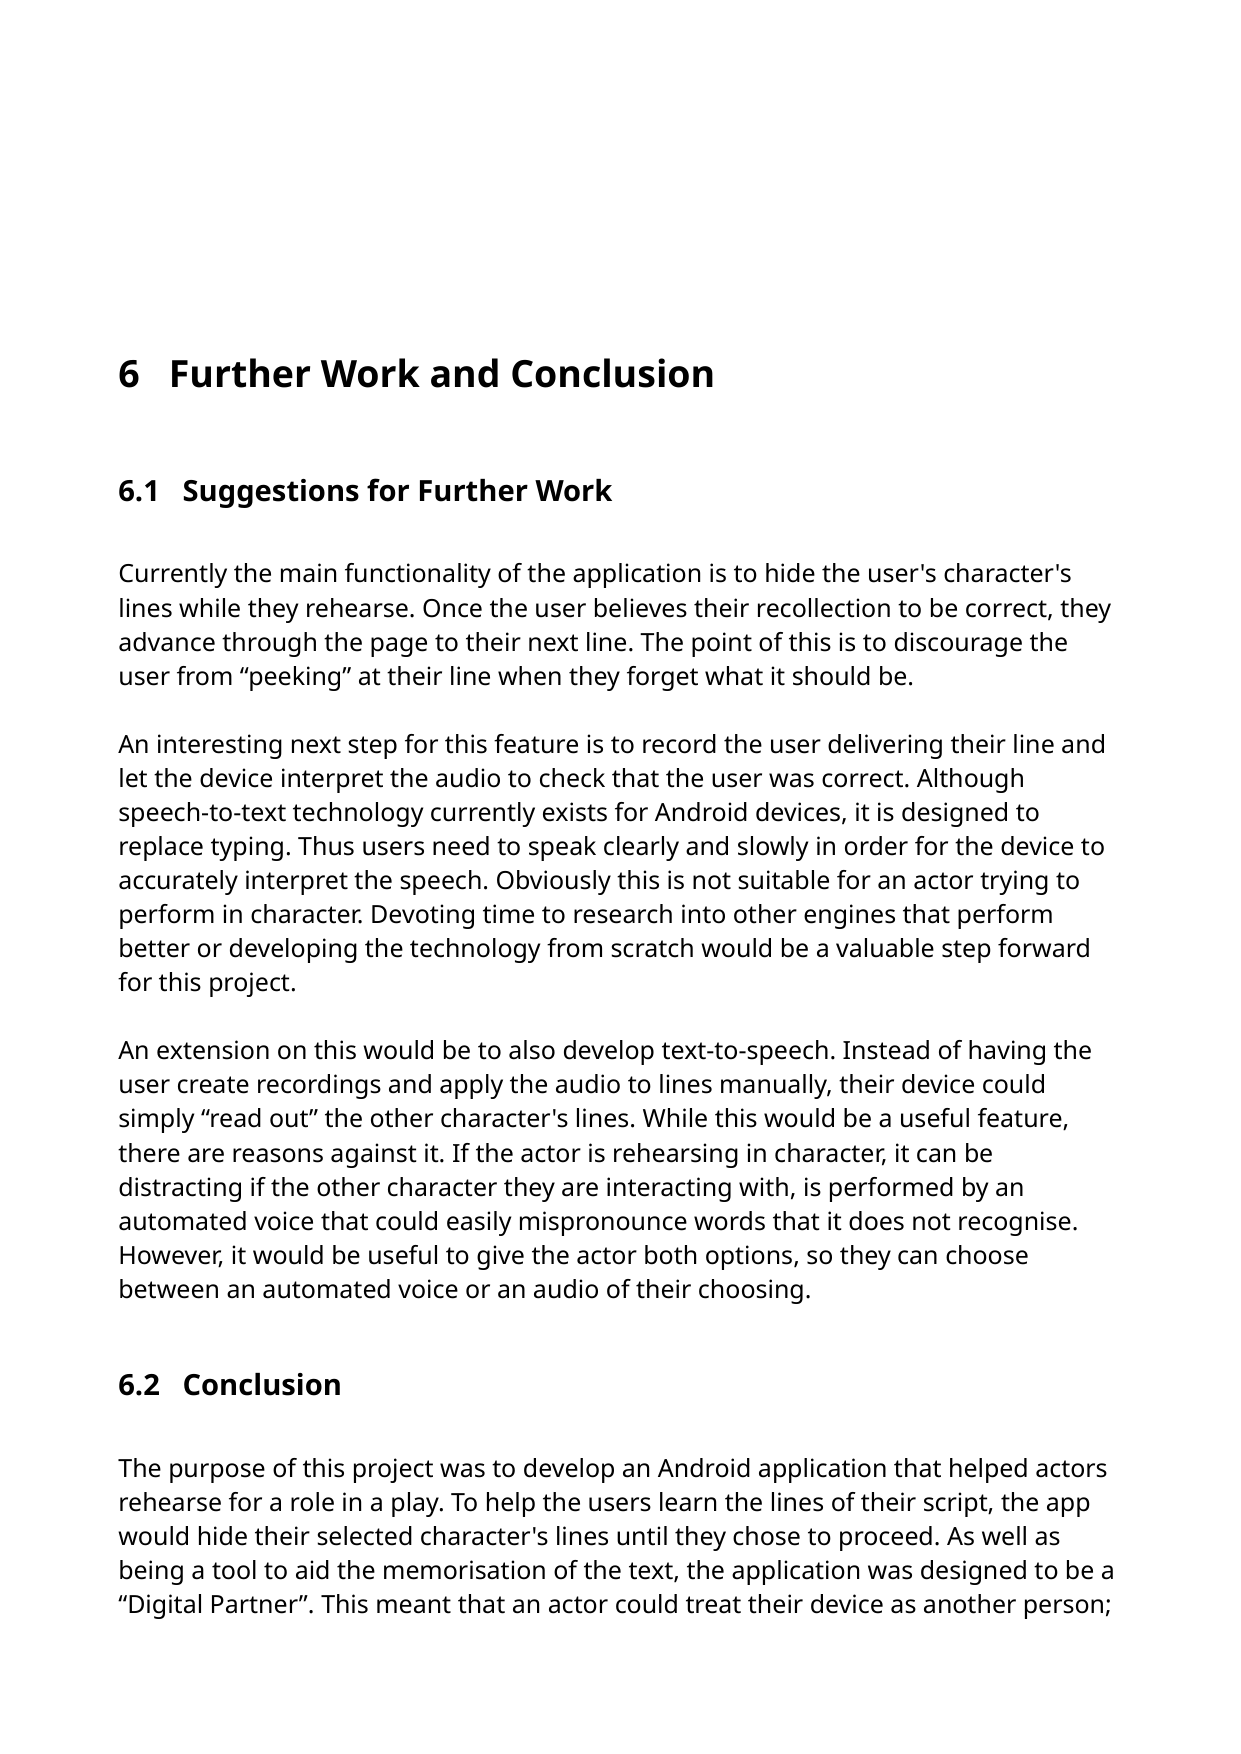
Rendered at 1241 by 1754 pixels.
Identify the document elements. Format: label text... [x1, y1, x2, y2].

text An extension on this would be to also develop text-to-speech. Instead of having the user create recordings and apply the audio to lines manually, their device could simply “read out” the other character's lines. While this would be a useful feature, there are reasons against it. If the actor is rehearsing in character, it can be distracting if the other character they are interacting with, is performed by an automated voice that could easily mispronounce words that it does not recognise. However, it would be useful to give the actor both options, so they can choose between an automated voice or an audio of their choosing. [118, 1033, 1122, 1306]
text An interesting next step for this feature is to record the user delivering their line and let the device interpret the audio to check that the user was correct. Although speech-to-text technology currently exists for Android devices, it is designed to replace typing. Thus users need to speak clearly and slowly in order for the device to accurately interpret the speech. Obviously this is not suitable for an actor trying to perform in character. Devoting time to research into other engines that perform better or developing the technology from scratch would be a valuable step forward for this project. [118, 726, 1122, 999]
text The purpose of this project was to develop an Android application that helped actors rehearse for a role in a play. To help the users learn the lines of their script, the app would hide their selected character's lines until they chose to proceed. As well as being a tool to aid the memorisation of the text, the application was designed to be a “Digital Partner”. This meant that an actor could treat their device as another person; [118, 1451, 1122, 1621]
subtitle 6 Further Work and Conclusion [118, 347, 1122, 398]
text Currently the main functionality of the application is to hide the user's character's lines while they rehearse. Once the user believes their recollection to be correct, they advance through the page to their next line. The point of this is to discourage the user from “peeking” at their line when they forget what it should be. [118, 556, 1122, 692]
subtitle 6.1 Suggestions for Further Work [118, 470, 1122, 509]
subtitle 6.2 Conclusion [118, 1364, 1122, 1404]
